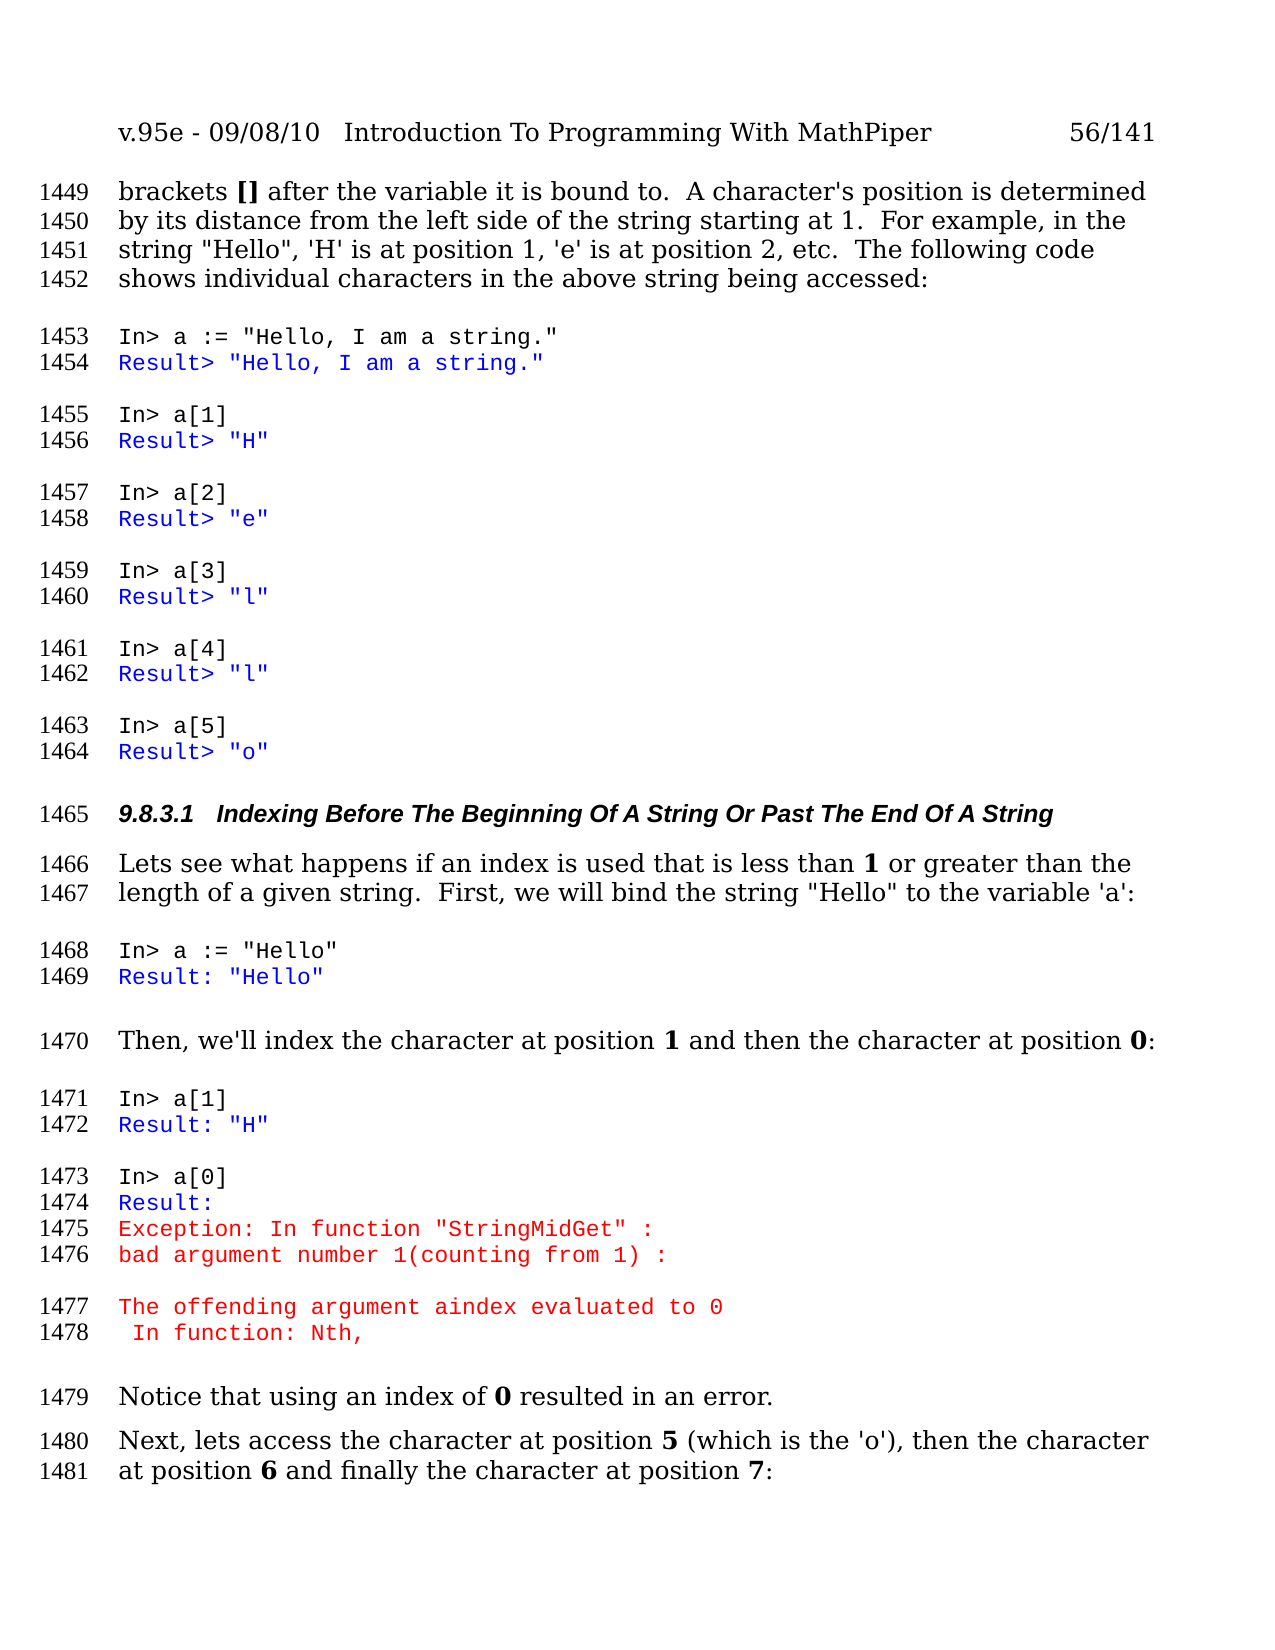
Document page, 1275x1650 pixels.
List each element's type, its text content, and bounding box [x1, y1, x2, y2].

subtitle Indexing Before The Beginning Of A String Or Past The End Of A String [118, 799, 1157, 828]
text Lets see what happens if an index is used that is less than 1 or greater than the length of a given string. First, we will bind the string "Hello" to the variable 'a': [118, 849, 1157, 908]
text In> a[3] [118, 559, 1157, 585]
text In> a := "Hello, I am a string." [118, 326, 1157, 352]
text Exception: In function "StringMidGet" : [118, 1217, 1157, 1243]
text Result> "l" [118, 585, 1157, 611]
text Result: [118, 1191, 1157, 1217]
text Then, we'll index the character at position 1 and then the character at position 0: [118, 1026, 1157, 1056]
text In> a[5] [118, 715, 1157, 741]
text Result> "Hello, I am a string." [118, 352, 1157, 377]
text In> a[1] [118, 1088, 1157, 1114]
text Result: "Hello" [118, 966, 1157, 991]
text Result: "H" [118, 1114, 1157, 1139]
text In function: Nth, [118, 1321, 1157, 1347]
text bad argument number 1(counting from 1) : [118, 1243, 1157, 1269]
text In> a := "Hello" [118, 939, 1157, 966]
text Next, lets access the character at position 5 (which is the 'o'), then the character at position 6 and finally the character at position 7: [118, 1426, 1157, 1485]
text In> a[4] [118, 637, 1157, 663]
text Result> "o" [118, 741, 1157, 767]
text Result> "e" [118, 507, 1157, 533]
text brackets [] after the variable it is bound to. A character's position is determined by its distance from the left side of the string starting at 1. For example, in the string "Hello", 'H' is at position 1, 'e' is at position 2, etc. The following code shows individual characters in the above string being accessed: [118, 177, 1157, 294]
text In> a[0] [118, 1166, 1157, 1191]
text Notice that using an index of 0 resulted in an error. [118, 1382, 1157, 1411]
text Result> "l" [118, 663, 1157, 689]
text Result> "H" [118, 429, 1157, 455]
text In> a[1] [118, 403, 1157, 429]
text The offending argument aindex evaluated to 0 [118, 1295, 1157, 1321]
text In> a[2] [118, 481, 1157, 507]
